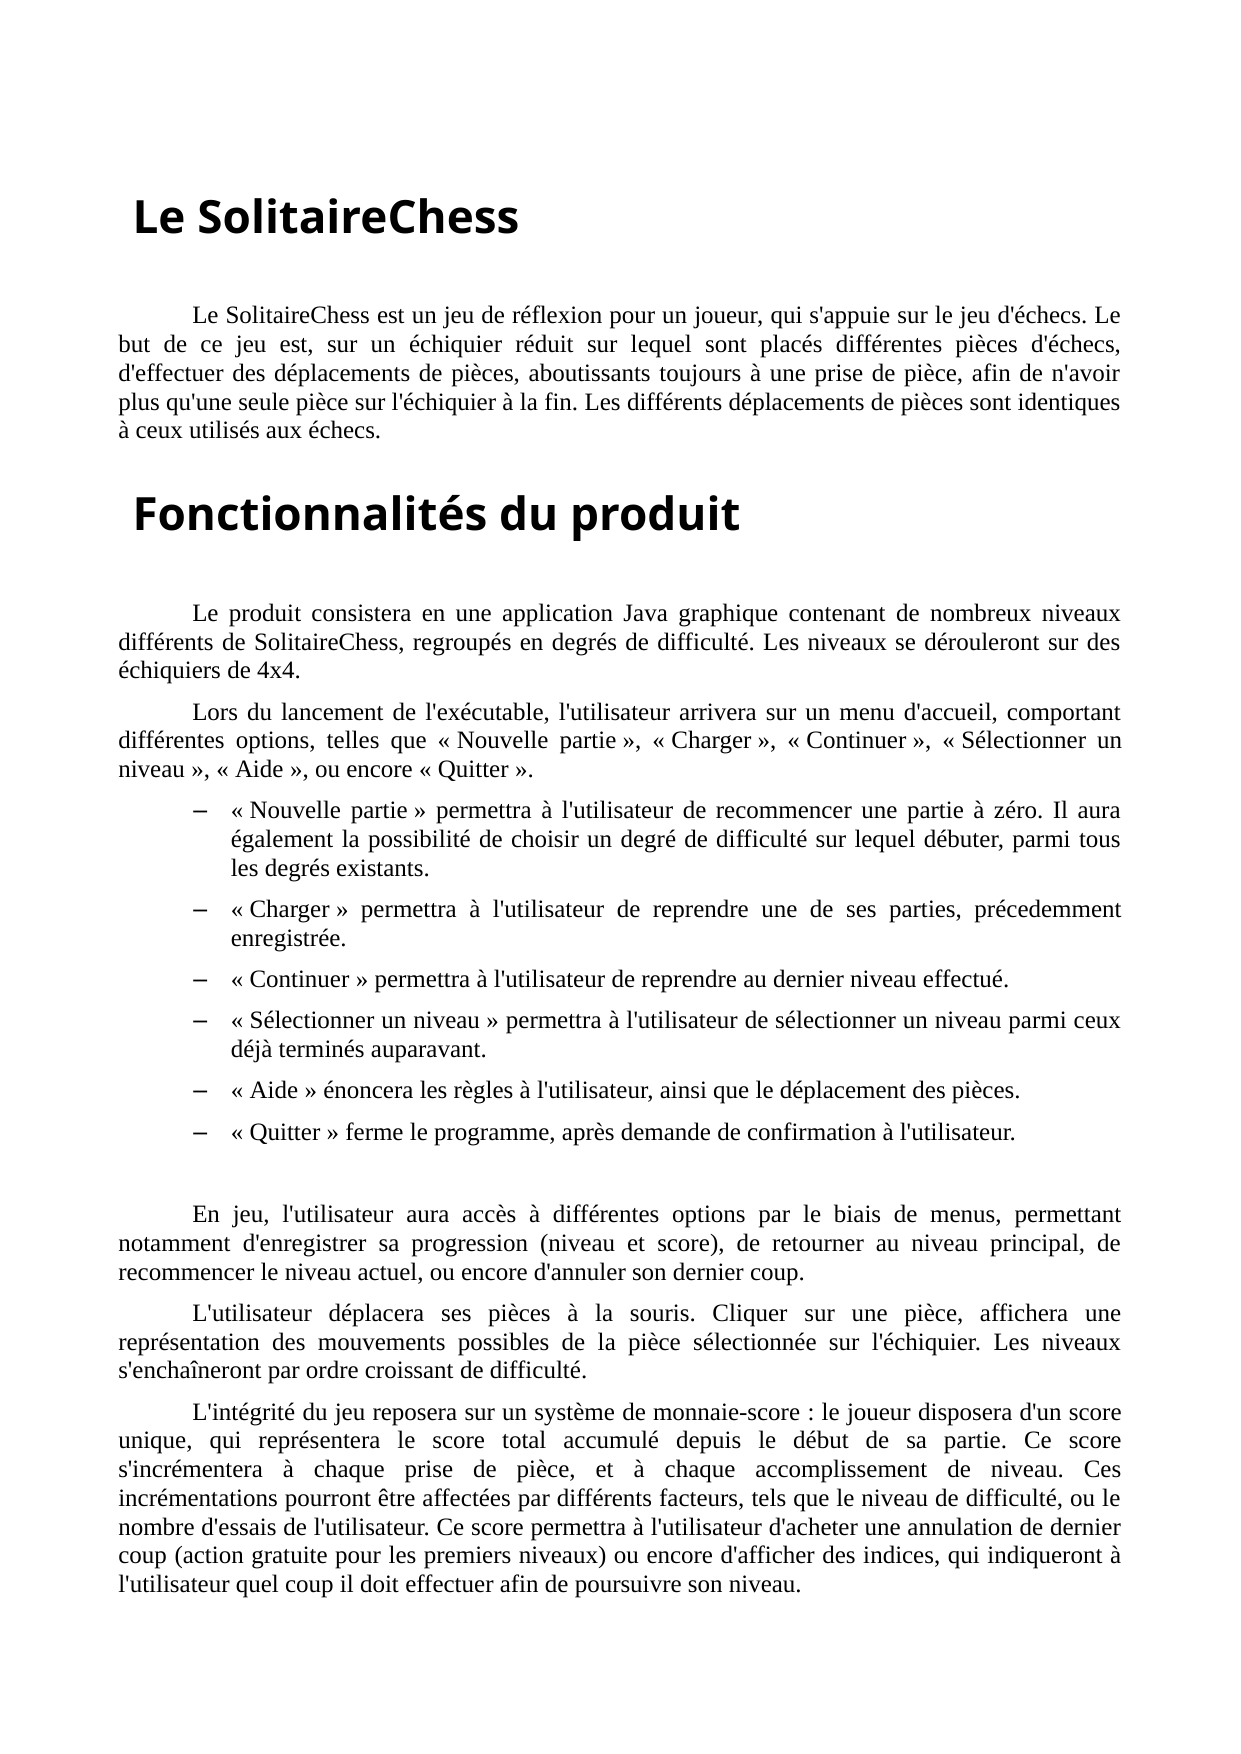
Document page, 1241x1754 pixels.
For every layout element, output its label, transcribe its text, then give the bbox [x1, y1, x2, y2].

subtitle Fonctionnalités du produit [132, 482, 1122, 544]
list « Nouvelle partie » permettra à l'utilisateur de recommencer une partie à zéro. Il aura également la possibilité de choisir un degré de difficulté sur lequel débuter, parmi tous les degrés existants. [193, 795, 1122, 882]
text L'intégrité du jeu reposera sur un système de monnaie-score : le joueur disposera d'un score unique, qui représentera le score total accumulé depuis le début de sa partie. Ce score s'incrémentera à chaque prise de pièce, et à chaque accomplissement de niveau. Ces incrémentations pourront être affectées par différents facteurs, tels que le niveau de difficulté, ou le nombre d'essais de l'utilisateur. Ce score permettra à l'utilisateur d'acheter une annulation de dernier coup (action gratuite pour les premiers niveaux) ou encore d'afficher des indices, qui indiqueront à l'utilisateur quel coup il doit effectuer afin de poursuivre son niveau. [118, 1397, 1122, 1598]
text En jeu, l'utilisateur aura accès à différentes options par le biais de menus, permettant notamment d'enregistrer sa progression (niveau et score), de retourner au niveau principal, de recommencer le niveau actuel, ou encore d'annuler son dernier coup. [118, 1199, 1122, 1285]
text Lors du lancement de l'exécutable, l'utilisateur arrivera sur un menu d'accueil, comportant différentes options, telles que « Nouvelle partie », « Charger », « Continuer », « Sélectionner un niveau », « Aide », ou encore « Quitter ». [118, 697, 1122, 783]
text Le SolitaireChess est un jeu de réflexion pour un joueur, qui s'appuie sur le jeu d'échecs. Le but de ce jeu est, sur un échiquier réduit sur lequel sont placés différentes pièces d'échecs, d'effectuer des déplacements de pièces, aboutissants toujours à une prise de pièce, afin de n'avoir plus qu'une seule pièce sur l'échiquier à la fin. Les différents déplacements de pièces sont identiques à ceux utilisés aux échecs. [118, 301, 1122, 444]
list « Quitter » ferme le programme, après demande de confirmation à l'utilisateur. [193, 1117, 1122, 1145]
list « Charger » permettra à l'utilisateur de reprendre une de ses parties, précedemment enregistrée. [193, 894, 1122, 952]
list « Aide » énoncera les règles à l'utilisateur, ainsi que le déplacement des pièces. [193, 1075, 1122, 1104]
list « Continuer » permettra à l'utilisateur de reprendre au dernier niveau effectué. [193, 964, 1122, 993]
subtitle Le SolitaireChess [132, 184, 1122, 247]
list « Sélectionner un niveau » permettra à l'utilisateur de sélectionner un niveau parmi ceux déjà terminés auparavant. [193, 1005, 1122, 1063]
text Le produit consistera en une application Java graphique contenant de nombreux niveaux différents de SolitaireChess, regroupés en degrés de difficulté. Les niveaux se dérouleront sur des échiquiers de 4x4. [118, 598, 1122, 684]
text L'utilisateur déplacera ses pièces à la souris. Cliquer sur une pièce, affichera une représentation des mouvements possibles de la pièce sélectionnée sur l'échiquier. Les niveaux s'enchaîneront par ordre croissant de difficulté. [118, 1298, 1122, 1384]
